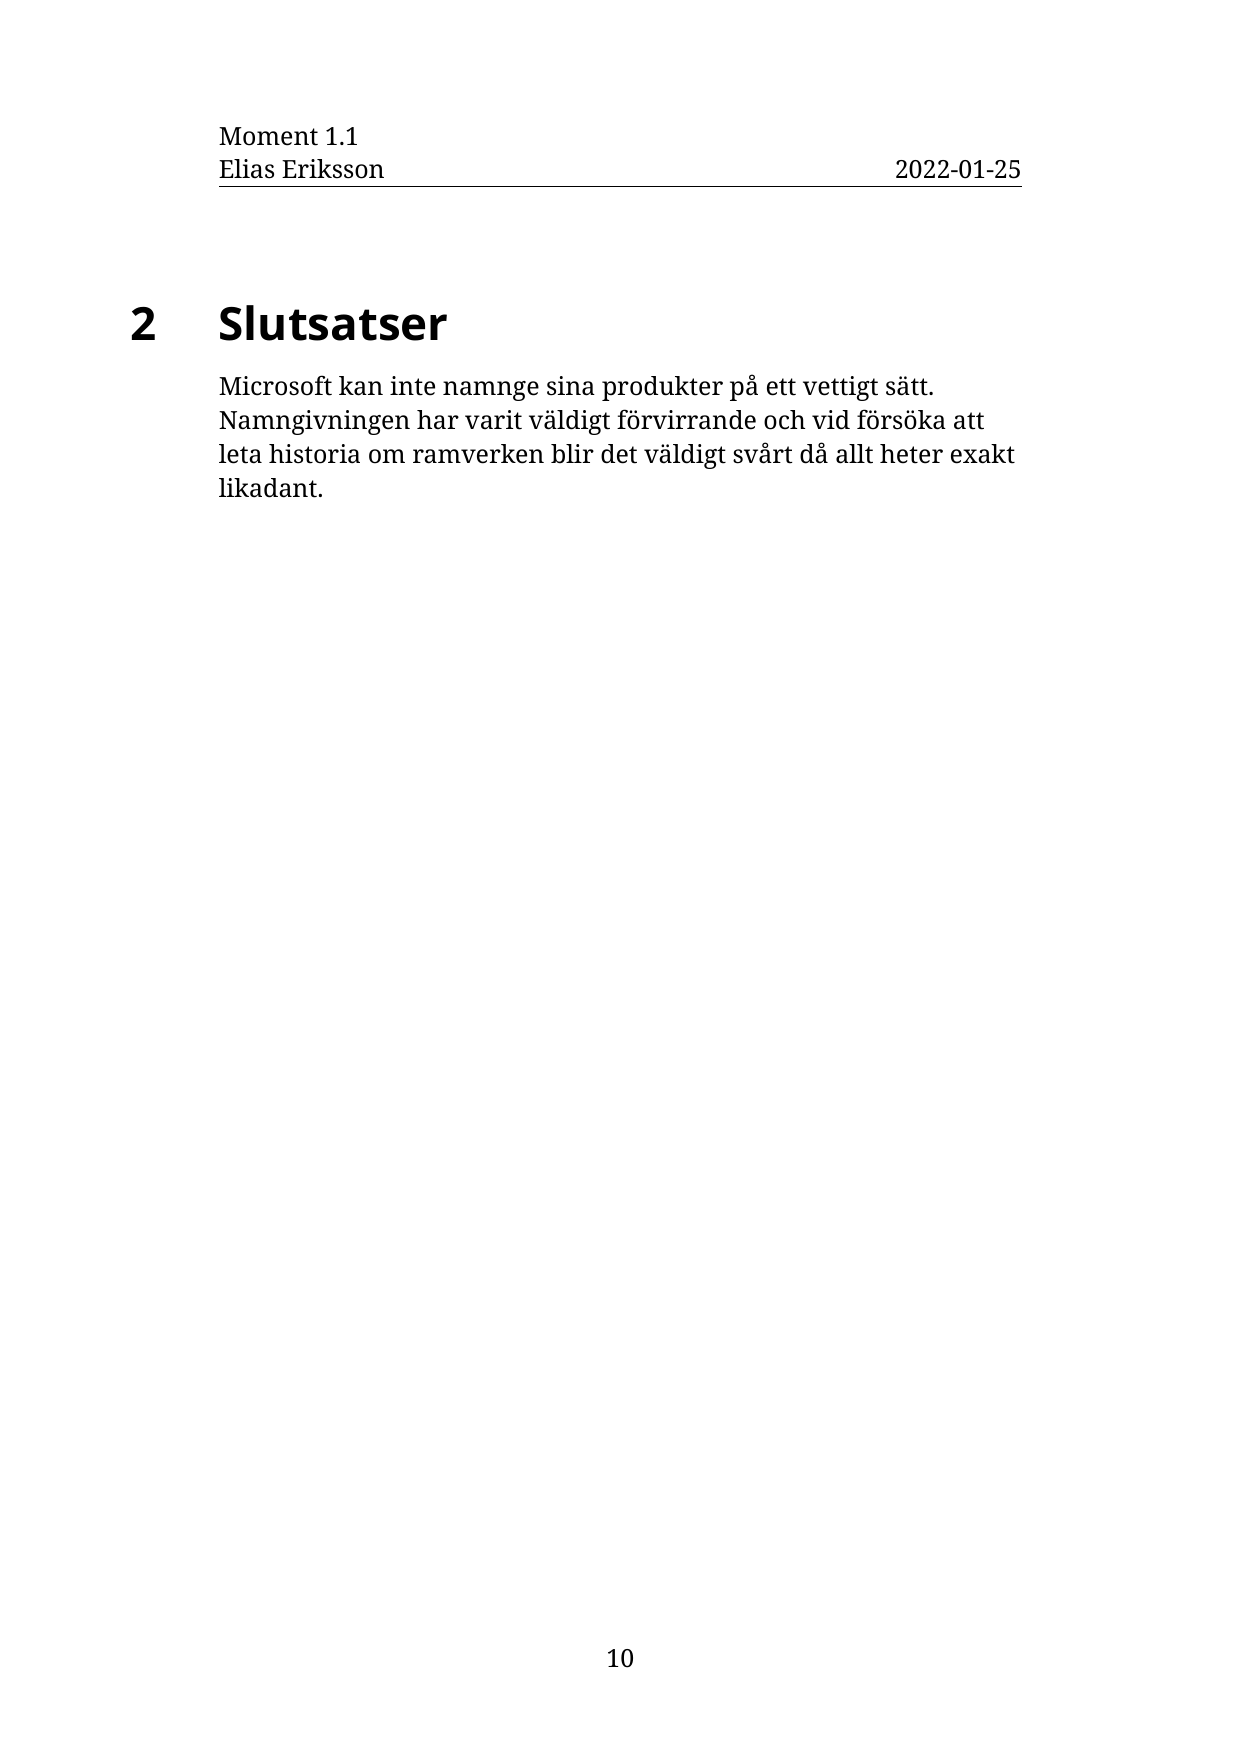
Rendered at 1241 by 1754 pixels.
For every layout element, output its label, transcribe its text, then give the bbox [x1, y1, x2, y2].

text Microsoft kan inte namnge sina produkter på ett vettigt sätt. Namngivningen har varit väldigt förvirrande och vid försöka att leta historia om ramverken blir det väldigt svårt då allt heter exakt likadant. [218, 369, 1022, 505]
subtitle Slutsatser [130, 291, 1022, 353]
